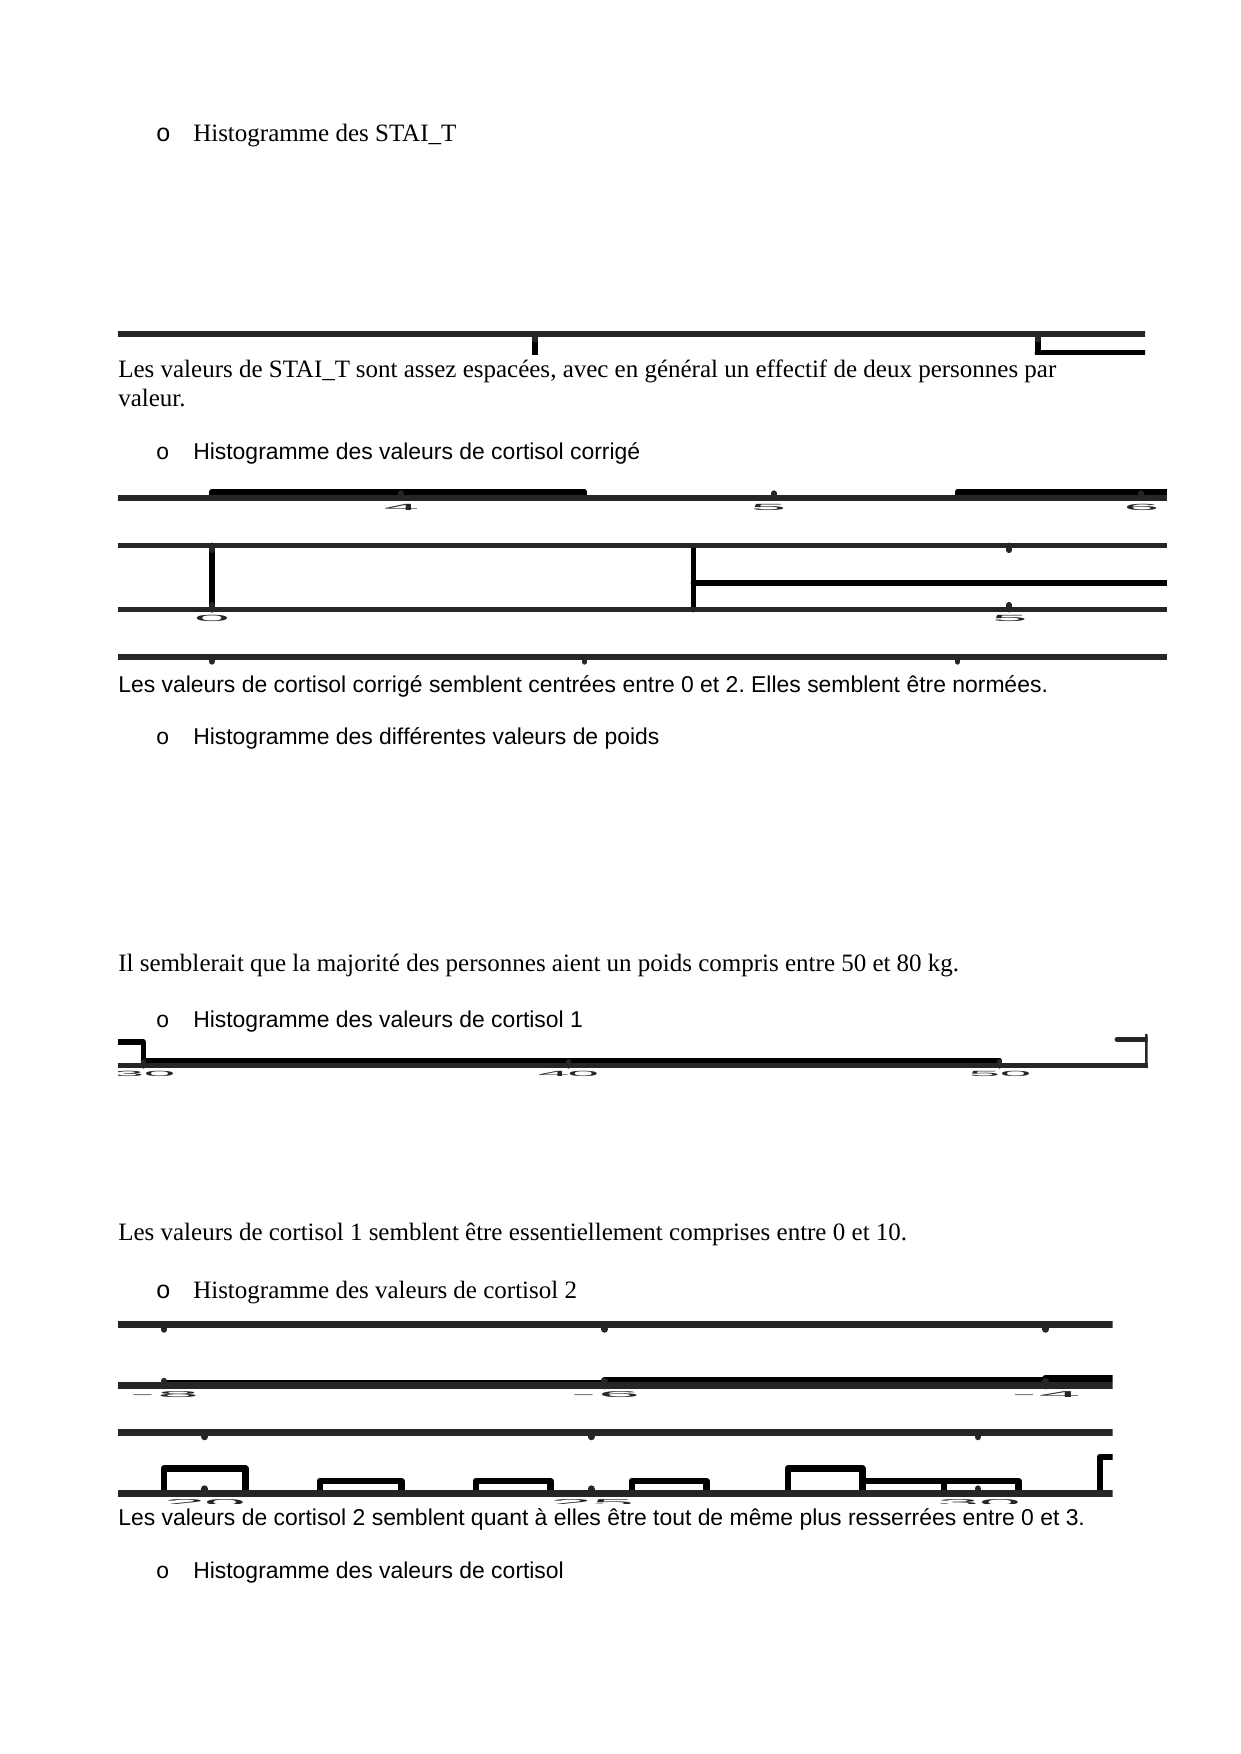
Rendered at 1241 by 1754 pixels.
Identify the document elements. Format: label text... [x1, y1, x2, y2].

list Histogramme des valeurs de cortisol 2 [156, 1275, 1122, 1306]
list Histogramme des différentes valeurs de poids [156, 723, 1122, 752]
text Les valeurs de cortisol 1 semblent être essentiellement comprises entre 0 et 10. [118, 1217, 1122, 1246]
list Histogramme des valeurs de cortisol 1 [156, 1006, 1122, 1034]
list Histogramme des valeurs de cortisol corrigé [156, 438, 1122, 466]
text Les valeurs de cortisol corrigé semblent centrées entre 0 et 2. Elles semblent être normées. [118, 671, 1122, 697]
list Histogramme des STAI_T [156, 118, 1122, 149]
text Il semblerait que la majorité des personnes aient un poids compris entre 50 et 80 kg. [118, 948, 1122, 977]
text Les valeurs de STAI_T sont assez espacées, avec en général un effectif de deux personnes par valeur. [118, 355, 1122, 412]
list Histogramme des valeurs de cortisol [156, 1557, 1122, 1585]
text Les valeurs de cortisol 2 semblent quant à elles être tout de même plus resserrées entre 0 et 3. [118, 1504, 1122, 1530]
